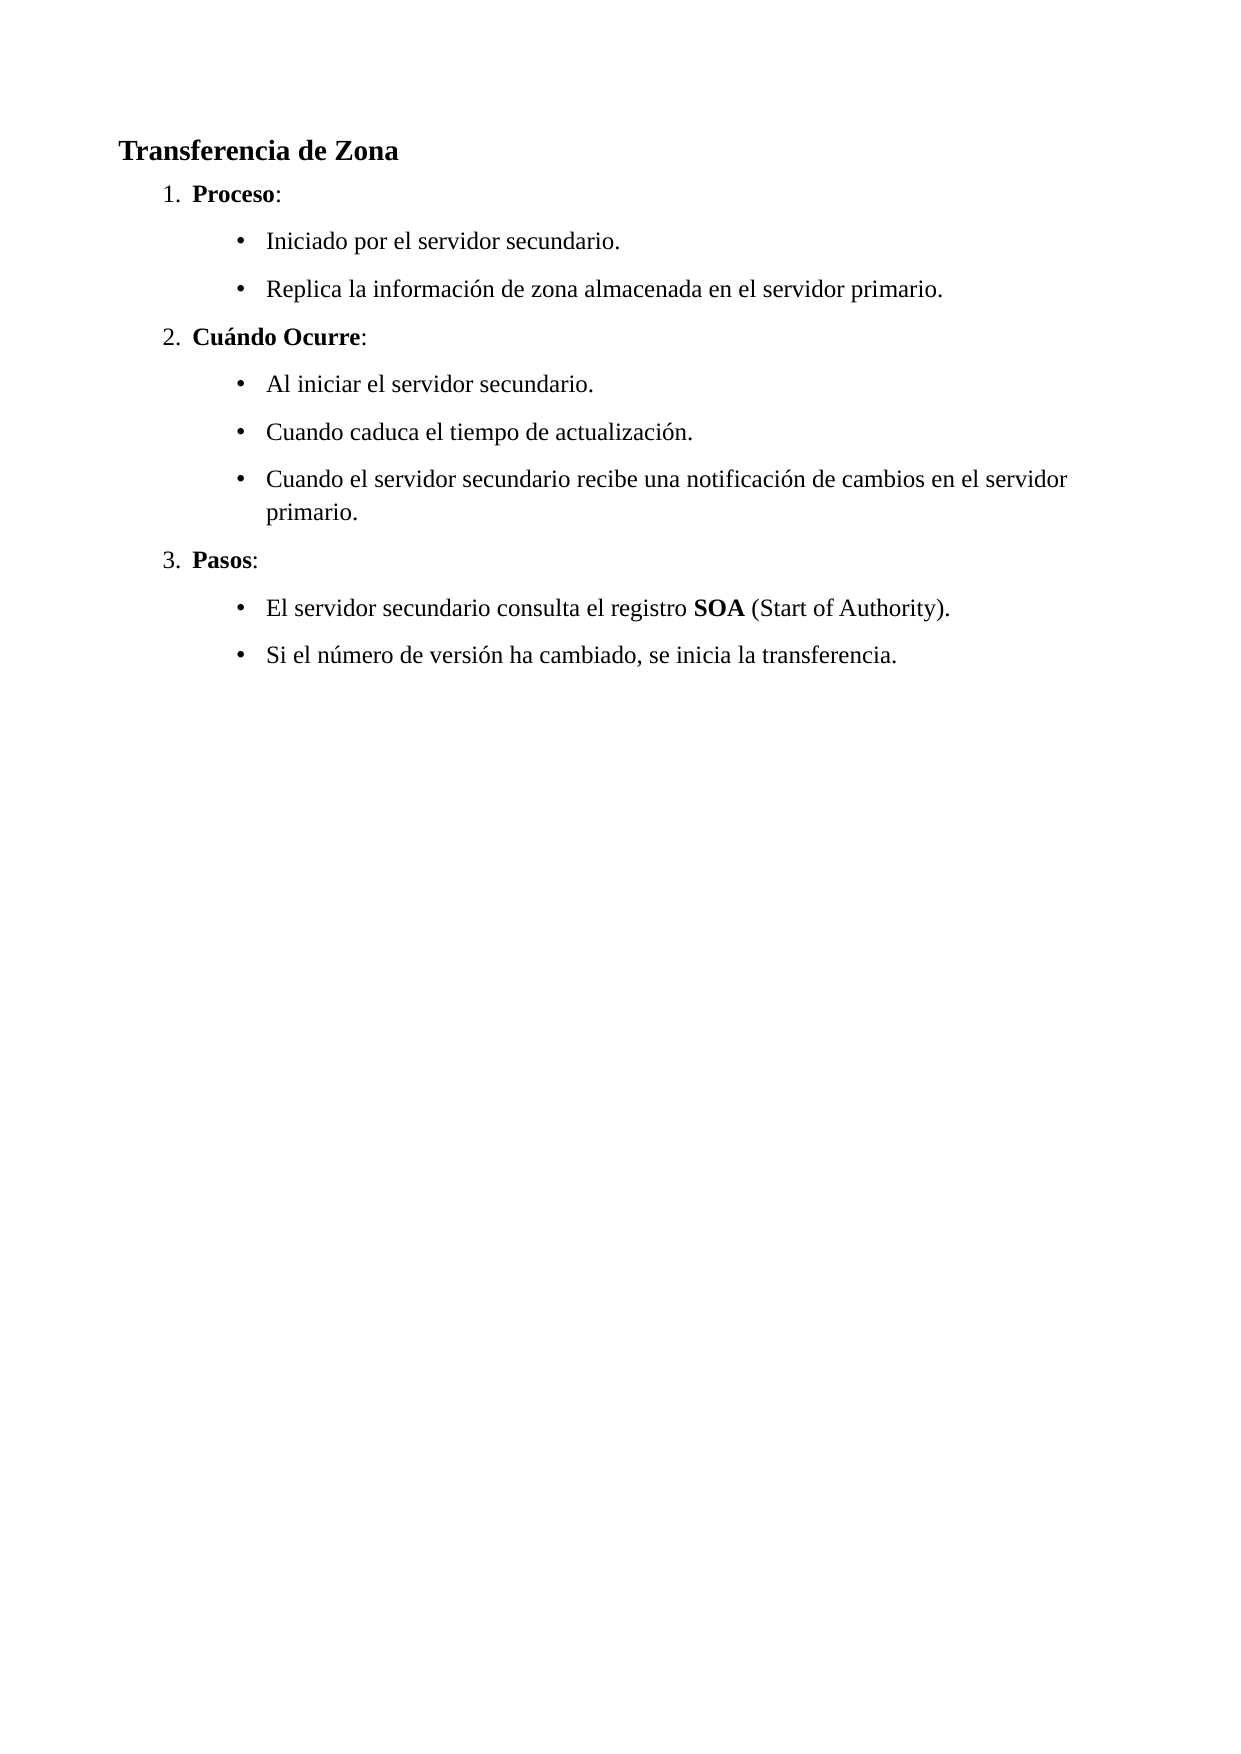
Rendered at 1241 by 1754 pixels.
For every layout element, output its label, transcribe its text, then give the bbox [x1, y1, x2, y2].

list El servidor secundario consulta el registro SOA (Start of Authority). [236, 593, 1122, 621]
list Cuando el servidor secundario recibe una notificación de cambios en el servidor primario. [236, 464, 1122, 526]
list Al iniciar el servidor secundario. [236, 369, 1122, 398]
list Si el número de versión ha cambiado, se inicia la transferencia. [236, 640, 1122, 669]
list Proceso: [162, 179, 1122, 207]
list Iniciado por el servidor secundario. [236, 226, 1122, 255]
list Cuándo Ocurre: [162, 322, 1122, 350]
subtitle Transferencia de Zona [118, 133, 1122, 166]
list Pasos: [162, 545, 1122, 574]
list Cuando caduca el tiempo de actualización. [236, 417, 1122, 446]
list Replica la información de zona almacenada en el servidor primario. [236, 274, 1122, 303]
